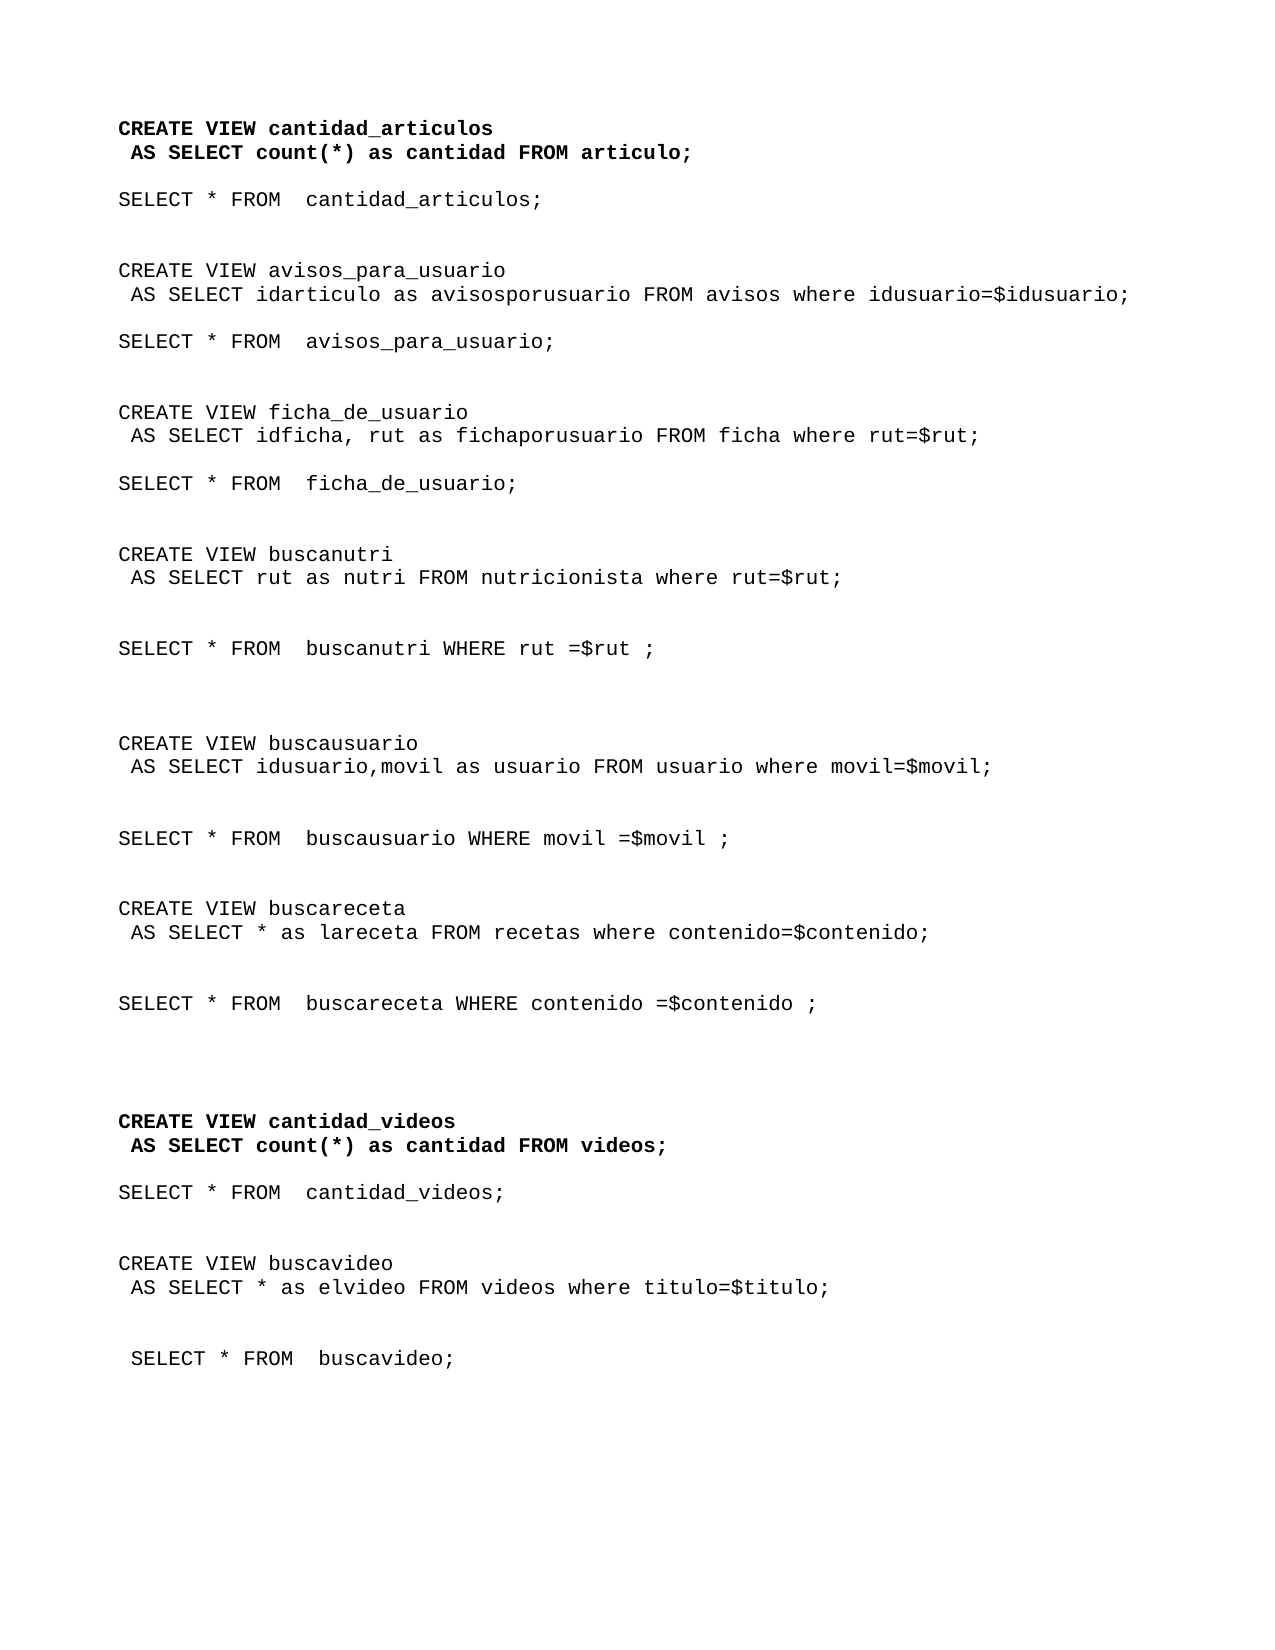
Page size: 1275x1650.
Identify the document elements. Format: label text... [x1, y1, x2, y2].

text CREATE VIEW buscausuario [118, 733, 1157, 757]
text SELECT * FROM buscavideo; [118, 1348, 1157, 1371]
text AS SELECT count(*) as cantidad FROM articulo; [118, 142, 1157, 165]
text SELECT * FROM cantidad_articulos; [118, 189, 1157, 213]
text CREATE VIEW cantidad_videos [118, 1111, 1157, 1135]
text AS SELECT idarticulo as avisosporusuario FROM avisos where idusuario=$idusuario; [118, 284, 1157, 307]
text CREATE VIEW avisos_para_usuario [118, 260, 1157, 284]
text AS SELECT idusuario,movil as usuario FROM usuario where movil=$movil; [118, 757, 1157, 780]
text AS SELECT * as elvideo FROM videos where titulo=$titulo; [118, 1277, 1157, 1300]
text SELECT * FROM ficha_de_usuario; [118, 473, 1157, 496]
text AS SELECT count(*) as cantidad FROM videos; [118, 1135, 1157, 1158]
text SELECT * FROM cantidad_videos; [118, 1182, 1157, 1206]
text CREATE VIEW buscavideo [118, 1253, 1157, 1277]
text CREATE VIEW ficha_de_usuario [118, 402, 1157, 426]
text AS SELECT idficha, rut as fichaporusuario FROM ficha where rut=$rut; [118, 426, 1157, 449]
text AS SELECT rut as nutri FROM nutricionista where rut=$rut; [118, 567, 1157, 591]
text AS SELECT * as lareceta FROM recetas where contenido=$contenido; [118, 922, 1157, 946]
text SELECT * FROM avisos_para_usuario; [118, 331, 1157, 354]
text CREATE VIEW cantidad_articulos [118, 118, 1157, 142]
text SELECT * FROM buscanutri WHERE rut =$rut ; [118, 638, 1157, 662]
text SELECT * FROM buscausuario WHERE movil =$movil ; [118, 827, 1157, 851]
text SELECT * FROM buscareceta WHERE contenido =$contenido ; [118, 993, 1157, 1017]
text CREATE VIEW buscareceta [118, 898, 1157, 922]
text CREATE VIEW buscanutri [118, 544, 1157, 567]
